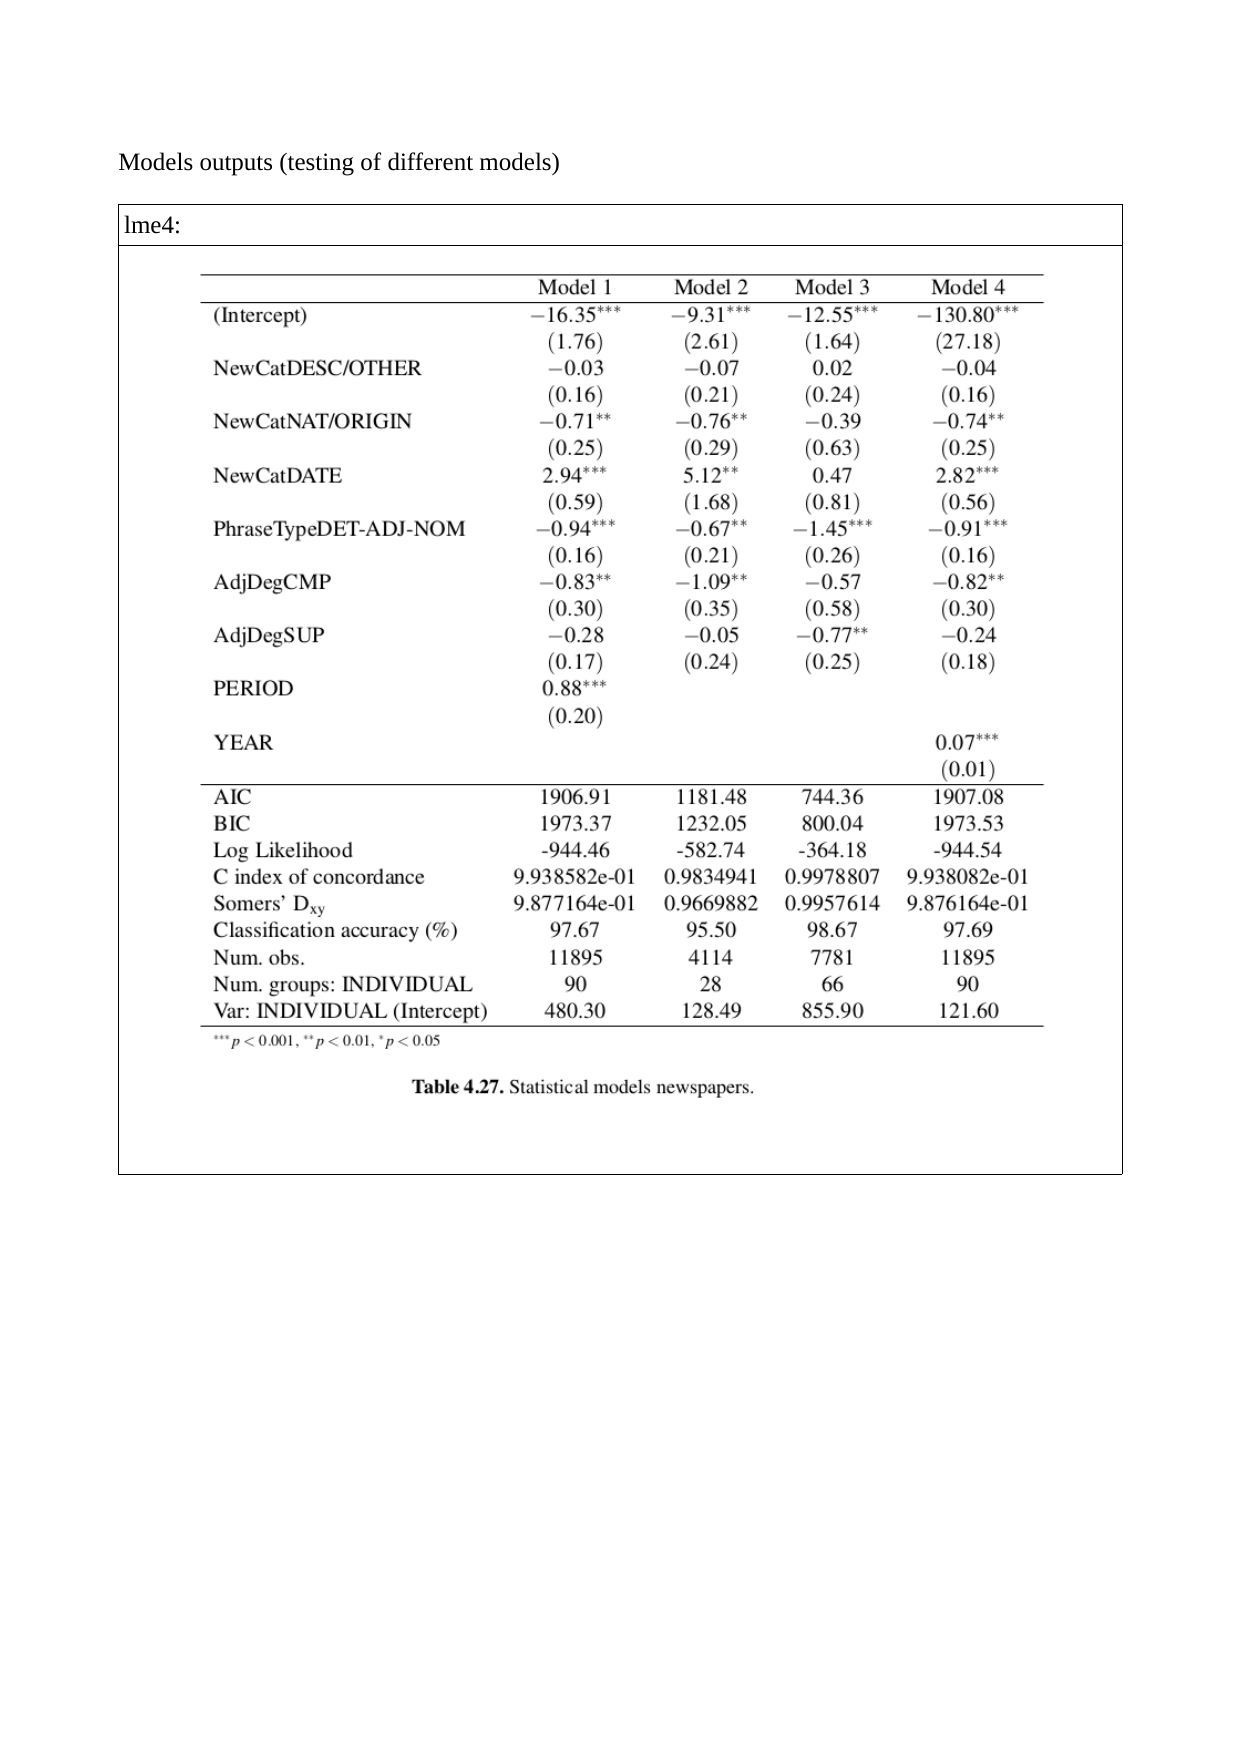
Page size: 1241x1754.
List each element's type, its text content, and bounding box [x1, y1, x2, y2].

text Models outputs (testing of different models) [118, 147, 1122, 176]
table_cell [119, 246, 1122, 1174]
picture [189, 250, 1052, 1111]
table_header lme4: [119, 205, 1122, 245]
